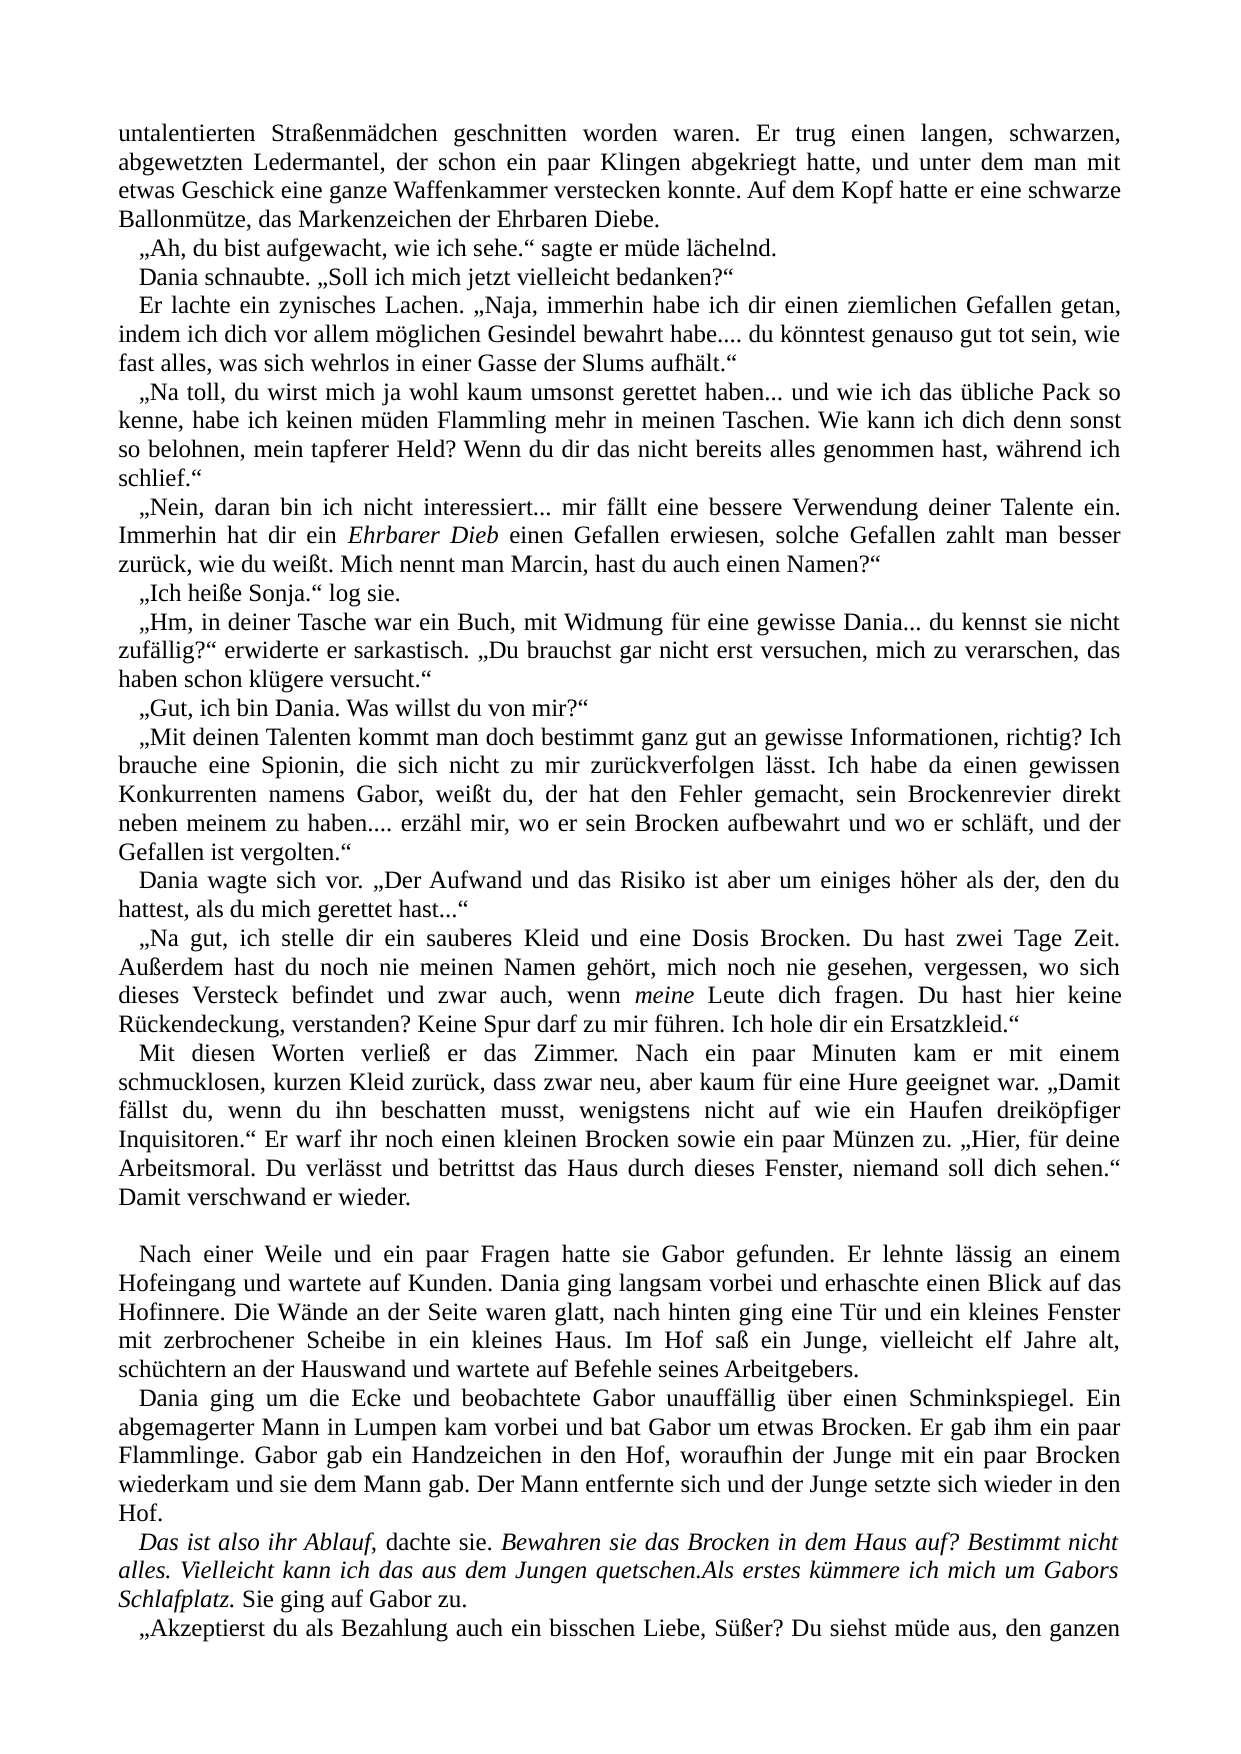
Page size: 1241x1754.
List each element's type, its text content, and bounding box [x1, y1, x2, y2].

text Das ist also ihr Ablauf, dachte sie. Bewahren sie das Brocken in dem Haus auf? Bestimmt nicht alles. Vielleicht kann ich das aus dem Jungen quetschen.Als erstes kümmere ich mich um Gabors Schlafplatz. Sie ging auf Gabor zu. [118, 1527, 1122, 1613]
text „Na gut, ich stelle dir ein sauberes Kleid und eine Dosis Brocken. Du hast zwei Tage Zeit. Außerdem hast du noch nie meinen Namen gehört, mich noch nie gesehen, vergessen, wo sich dieses Versteck befindet und zwar auch, wenn meine Leute dich fragen. Du hast hier keine Rückendeckung, verstanden? Keine Spur darf zu mir führen. Ich hole dir ein Ersatzkleid.“ [118, 923, 1122, 1038]
text Er lachte ein zynisches Lachen. „Naja, immerhin habe ich dir einen ziemlichen Gefallen getan, indem ich dich vor allem möglichen Gesindel bewahrt habe.... du könntest genauso gut tot sein, wie fast alles, was sich wehrlos in einer Gasse der Slums aufhält.“ [118, 291, 1122, 377]
text „Gut, ich bin Dania. Was willst du von mir?“ [118, 693, 1122, 722]
text untalentierten Straßenmädchen geschnitten worden waren. Er trug einen langen, schwarzen, abgewetzten Ledermantel, der schon ein paar Klingen abgekriegt hatte, und unter dem man mit etwas Geschick eine ganze Waffenkammer verstecken konnte. Auf dem Kopf hatte er eine schwarze Ballonmütze, das Markenzeichen der Ehrbaren Diebe. [118, 118, 1122, 233]
text „Nein, daran bin ich nicht interessiert... mir fällt eine bessere Verwendung deiner Talente ein. Immerhin hat dir ein Ehrbarer Dieb einen Gefallen erwiesen, solche Gefallen zahlt man besser zurück, wie du weißt. Mich nennt man Marcin, hast du auch einen Namen?“ [118, 492, 1122, 578]
text „Hm, in deiner Tasche war ein Buch, mit Widmung für eine gewisse Dania... du kennst sie nicht zufällig?“ erwiderte er sarkastisch. „Du brauchst gar nicht erst versuchen, mich zu verarschen, das haben schon klügere versucht.“ [118, 607, 1122, 693]
text Dania ging um die Ecke und beobachtete Gabor unauffällig über einen Schminkspiegel. Ein abgemagerter Mann in Lumpen kam vorbei und bat Gabor um etwas Brocken. Er gab ihm ein paar Flammlinge. Gabor gab ein Handzeichen in den Hof, woraufhin der Junge mit ein paar Brocken wiederkam und sie dem Mann gab. Der Mann entfernte sich und der Junge setzte sich wieder in den Hof. [118, 1383, 1122, 1527]
text „Akzeptierst du als Bezahlung auch ein bisschen Liebe, Süßer? Du siehst müde aus, den ganzen [118, 1613, 1122, 1642]
text Dania schnaubte. „Soll ich mich jetzt vielleicht bedanken?“ [118, 262, 1122, 291]
text „Ich heiße Sonja.“ log sie. [118, 578, 1122, 607]
text „Na toll, du wirst mich ja wohl kaum umsonst gerettet haben... und wie ich das übliche Pack so kenne, habe ich keinen müden Flammling mehr in meinen Taschen. Wie kann ich dich denn sonst so belohnen, mein tapferer Held? Wenn du dir das nicht bereits alles genommen hast, während ich schlief.“ [118, 377, 1122, 492]
text „Mit deinen Talenten kommt man doch bestimmt ganz gut an gewisse Informationen, richtig? Ich brauche eine Spionin, die sich nicht zu mir zurückverfolgen lässt. Ich habe da einen gewissen Konkurrenten namens Gabor, weißt du, der hat den Fehler gemacht, sein Brockenrevier direkt neben meinem zu haben.... erzähl mir, wo er sein Brocken aufbewahrt und wo er schläft, und der Gefallen ist vergolten.“ [118, 722, 1122, 866]
text Dania wagte sich vor. „Der Aufwand und das Risiko ist aber um einiges höher als der, den du hattest, als du mich gerettet hast...“ [118, 866, 1122, 923]
text Mit diesen Worten verließ er das Zimmer. Nach ein paar Minuten kam er mit einem schmucklosen, kurzen Kleid zurück, dass zwar neu, aber kaum für eine Hure geeignet war. „Damit fällst du, wenn du ihn beschatten musst, wenigstens nicht auf wie ein Haufen dreiköpfiger Inquisitoren.“ Er warf ihr noch einen kleinen Brocken sowie ein paar Münzen zu. „Hier, für deine Arbeitsmoral. Du verlässt und betrittst das Haus durch dieses Fenster, niemand soll dich sehen.“ Damit verschwand er wieder. [118, 1038, 1122, 1211]
text Nach einer Weile und ein paar Fragen hatte sie Gabor gefunden. Er lehnte lässig an einem Hofeingang und wartete auf Kunden. Dania ging langsam vorbei und erhaschte einen Blick auf das Hofinnere. Die Wände an der Seite waren glatt, nach hinten ging eine Tür und ein kleines Fenster mit zerbrochener Scheibe in ein kleines Haus. Im Hof saß ein Junge, vielleicht elf Jahre alt, schüchtern an der Hauswand und wartete auf Befehle seines Arbeitgebers. [118, 1239, 1122, 1383]
text „Ah, du bist aufgewacht, wie ich sehe.“ sagte er müde lächelnd. [118, 233, 1122, 262]
